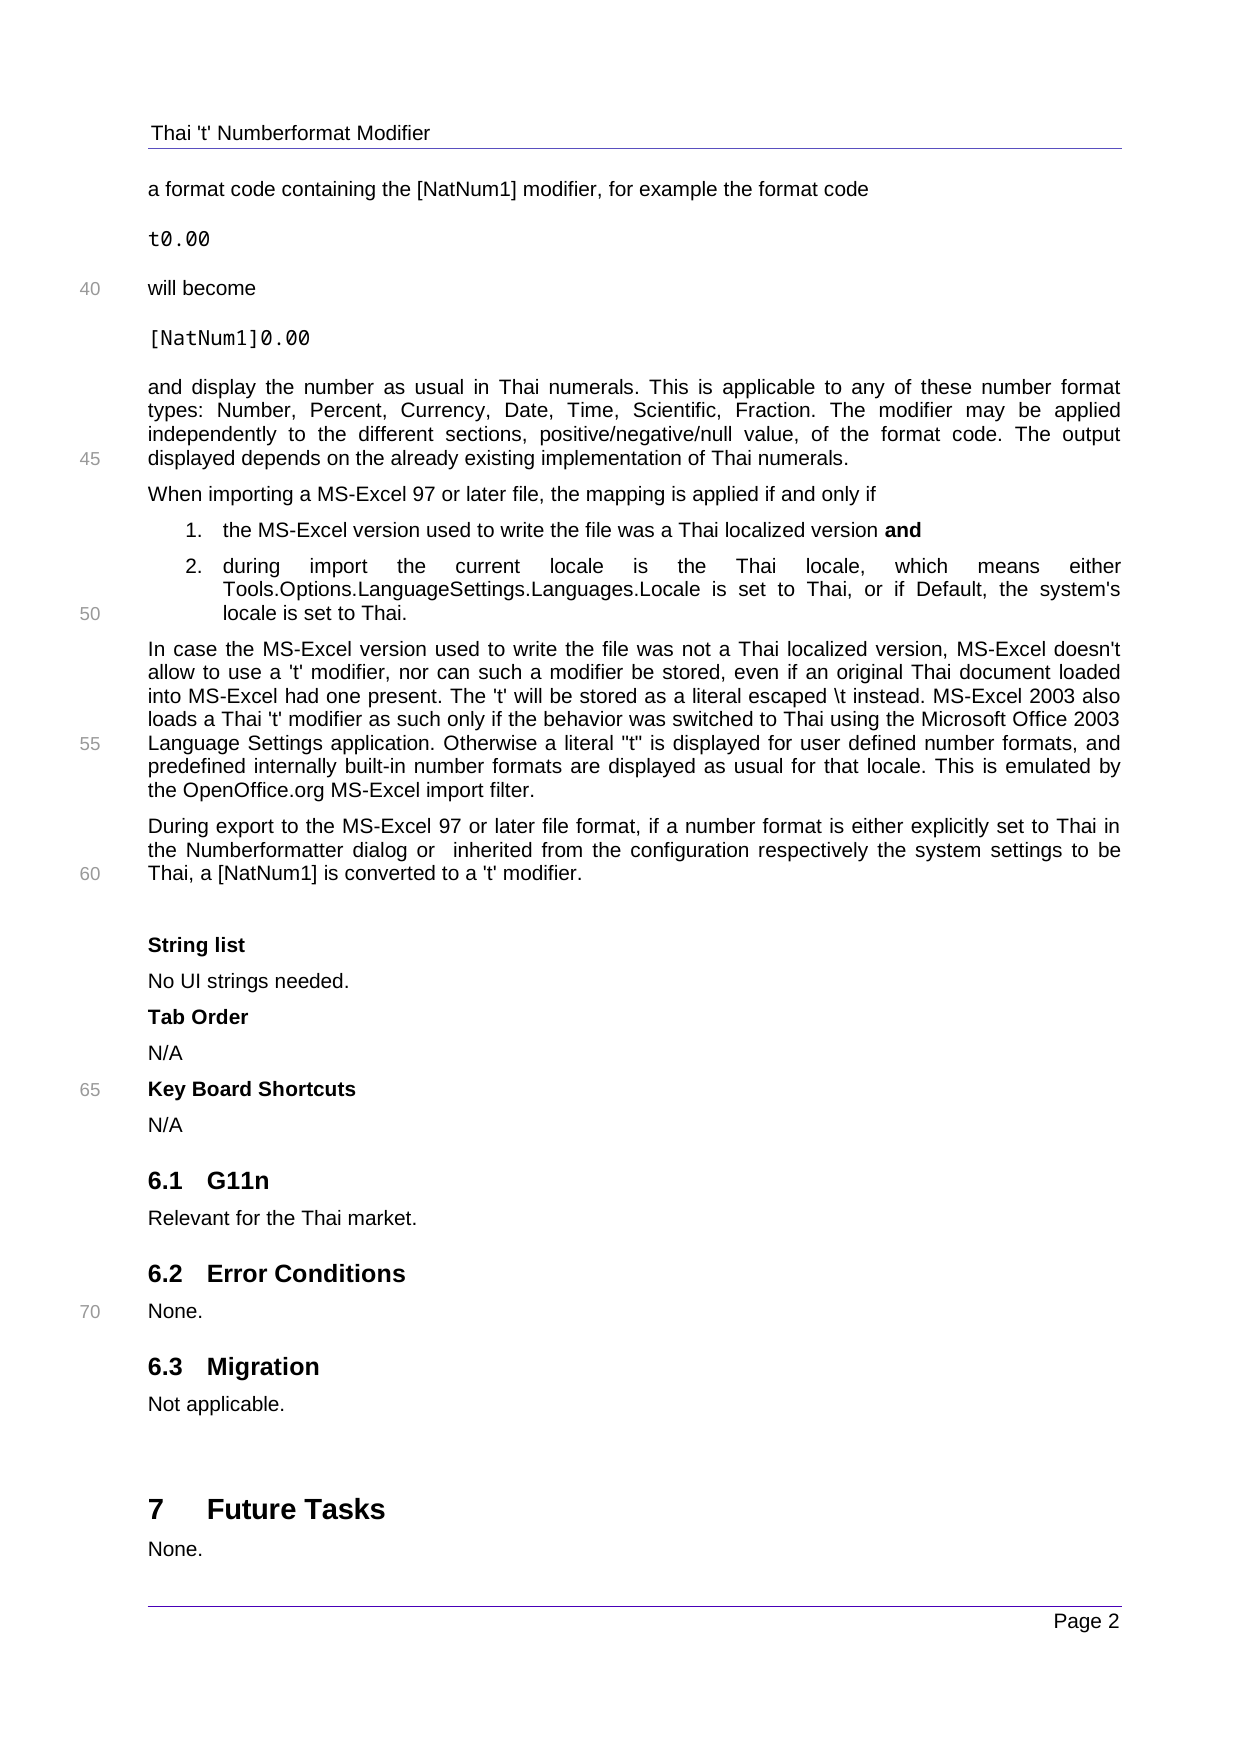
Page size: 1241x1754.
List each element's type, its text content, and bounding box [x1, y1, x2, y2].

list during import the current locale is the Thai locale, which means either Tools.Options.LanguageSettings.Languages.Locale is set to Thai, or if Default, the system's locale is set to Thai. [185, 554, 1122, 625]
text None. [148, 1299, 1122, 1323]
text a format code containing the [NatNum1] modifier, for example the format code t0.00 will become [NatNum1]0.00 and display the number as usual in Thai numerals. This is applicable to any of these number format types: Number, Percent, Currency, Date, Time, Scientific, Fraction. The modifier may be applied independently to the different sections, positive/negative/null value, of the format code. The output displayed depends on the already existing implementation of Thai numerals. [148, 177, 1122, 469]
text None. [148, 1537, 1122, 1561]
text N/A [148, 1042, 1122, 1065]
text When importing a MS-Excel 97 or later file, the mapping is applied if and only if [148, 482, 1122, 506]
text String list [148, 934, 1122, 957]
subtitle Error Conditions [148, 1260, 1122, 1288]
list the MS-Excel version used to write the file was a Thai localized version and [185, 518, 1122, 542]
subtitle Future Tasks [148, 1493, 1122, 1525]
text No UI strings needed. [148, 970, 1122, 993]
subtitle Migration [148, 1353, 1122, 1381]
text Tab Order [148, 1006, 1122, 1029]
text In case the MS-Excel version used to write the file was not a Thai localized version, MS-Excel doesn't allow to use a 't' modifier, nor can such a modifier be stored, even if an original Thai document loaded into MS-Excel had one present. The 't' will be stored as a literal escaped \t instead. MS-Excel 2003 also loads a Thai 't' modifier as such only if the behavior was switched to Thai using the Microsoft Office 2003 Language Settings application. Otherwise a literal "t" is displayed for user defined number formats, and predefined internally built-in number formats are displayed as usual for that locale. This is emulated by the OpenOffice.org MS-Excel import filter. [148, 637, 1122, 802]
text Key Board Shortcuts [148, 1078, 1122, 1101]
text Relevant for the Thai market. [148, 1207, 1122, 1230]
subtitle G11n [148, 1167, 1122, 1195]
text N/A [148, 1114, 1122, 1137]
text During export to the MS-Excel 97 or later file format, if a number format is either explicitly set to Thai in the Numberformatter dialog or inherited from the configuration respectively the system settings to be Thai, a [NatNum1] is converted to a 't' modifier. [148, 814, 1122, 885]
text Not applicable. [148, 1392, 1122, 1416]
